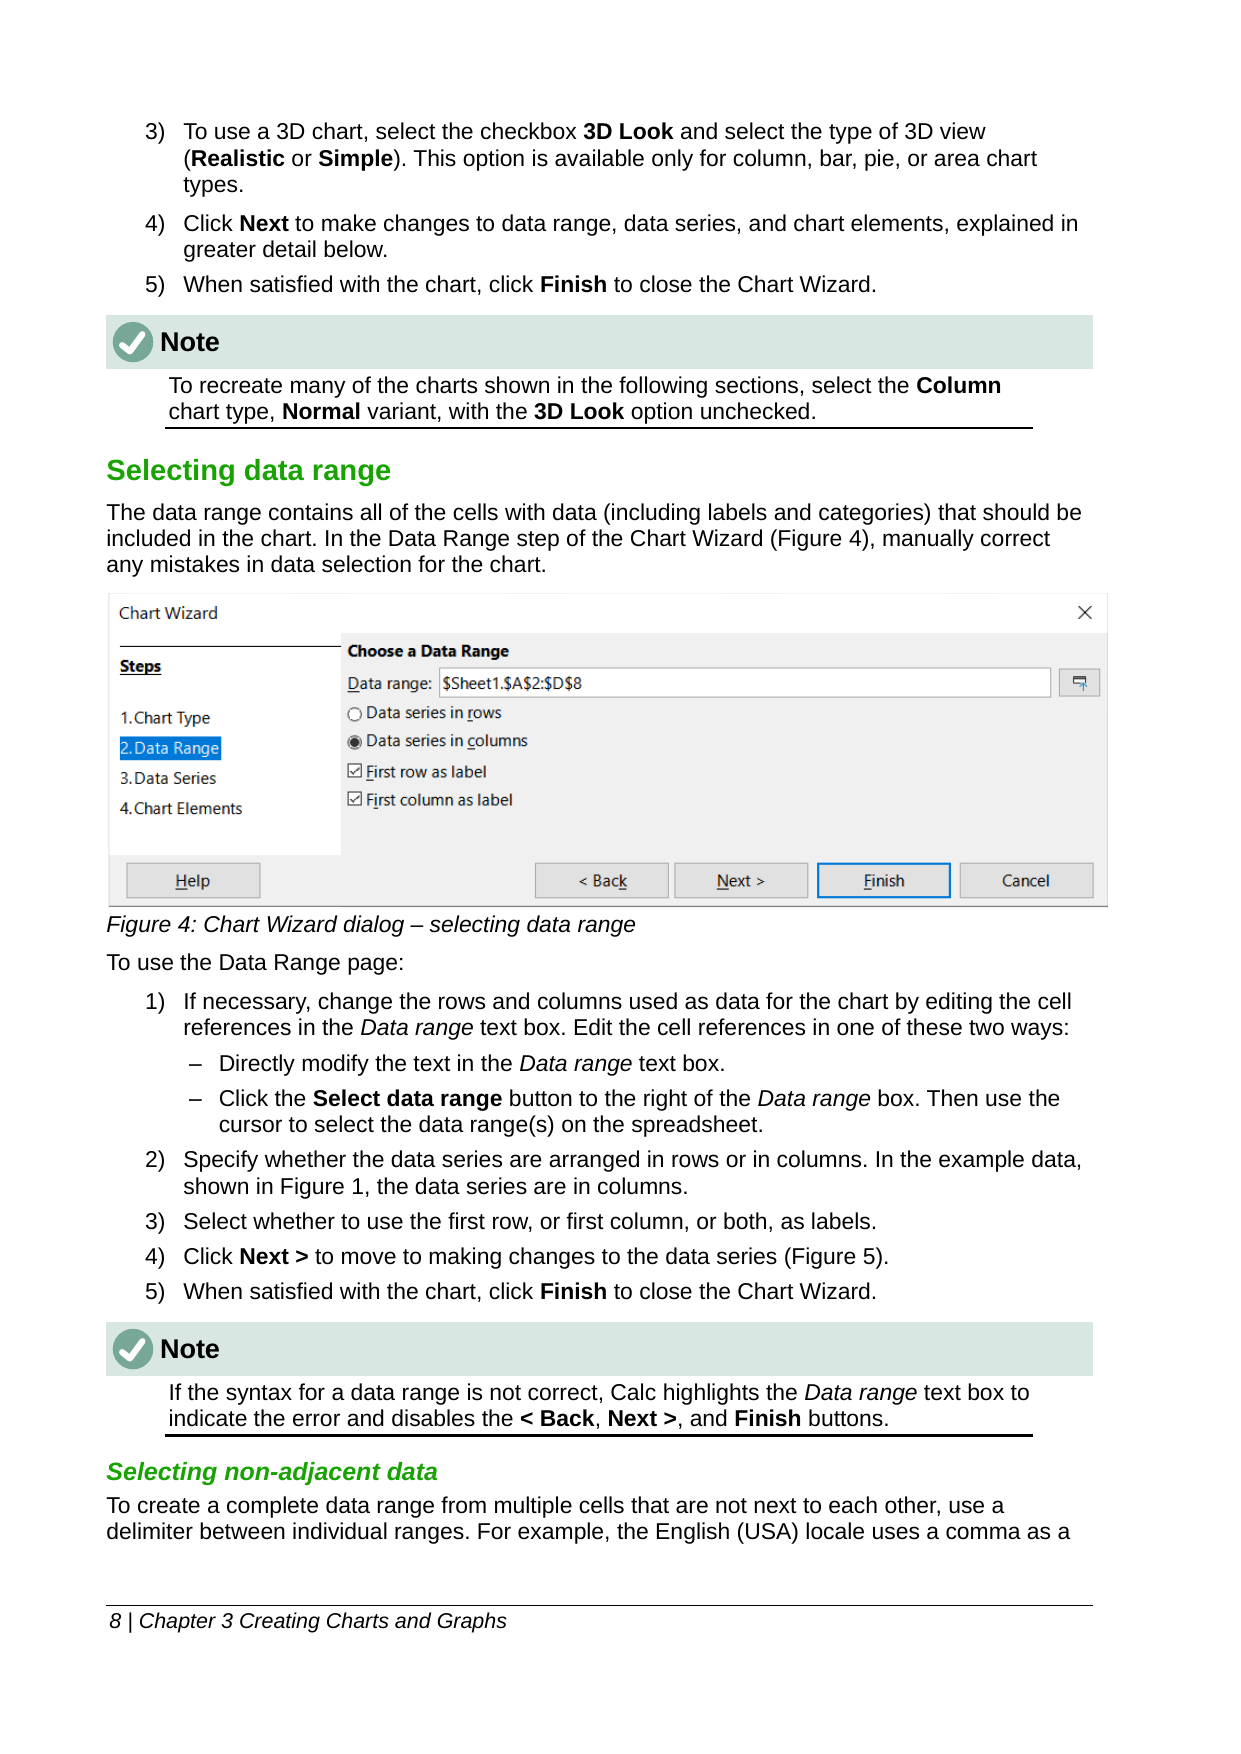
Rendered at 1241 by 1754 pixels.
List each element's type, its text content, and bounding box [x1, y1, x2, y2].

subtitle Note [106, 1322, 1093, 1376]
list Select whether to use the first row, or first column, or both, as labels. [165, 1208, 1093, 1234]
list To use a 3D chart, select the checkbox 3D Look and select the type of 3D view (Realistic or Simple). This option is available only for column, bar, pie, or area chart types. [165, 118, 1093, 197]
list Click Next > to move to making changes to the data series (Figure 5). [165, 1243, 1093, 1269]
text To use the Data Range page: [106, 949, 1093, 975]
list If necessary, change the rows and columns used as data for the chart by editing the cell references in the Data range text box. Edit the cell references in one of these two ways: [165, 988, 1093, 1041]
list Click the Select data range button to the right of the Data range box. Then use the cursor to select the data range(s) on the spreadsheet. [189, 1085, 1093, 1137]
text To recreate many of the charts shown in the following sections, select the Column chart type, Normal variant, with the 3D Look option unchecked. [165, 369, 1033, 427]
picture [108, 593, 1108, 908]
text If the syntax for a data range is not correct, Calc highlights the Data range text box to indicate the error and disables the < Back, Next >, and Finish buttons. [165, 1376, 1033, 1434]
list Directly modify the text in the Data range text box. [189, 1049, 1093, 1076]
subtitle Selecting data range [106, 453, 1093, 487]
list When satisfied with the chart, click Finish to close the Chart Wizard. [165, 1278, 1093, 1304]
list Specify whether the data series are arranged in rows or in columns. In the example data, shown in Figure 1, the data series are in columns. [165, 1146, 1093, 1199]
text Figure 4: Chart Wizard dialog – selecting data range [106, 590, 1111, 937]
list Click Next to make changes to data range, data series, and chart elements, explained in greater detail below. [165, 210, 1093, 262]
list When satisfied with the chart, click Finish to close the Chart Wizard. [165, 271, 1093, 298]
text To create a complete data range from multiple cells that are not next to each other, use a delimiter between individual ranges. For example, the English (USA) locale uses a comma as a [106, 1492, 1093, 1544]
subtitle Note [106, 315, 1093, 369]
text The data range contains all of the cells with data (including labels and categories) that should be included in the chart. In the Data Range step of the Chart Wizard (Figure 4), manually correct any mistakes in data selection for the chart. [106, 498, 1093, 578]
subtitle Selecting non-adjacent data [106, 1457, 1093, 1486]
